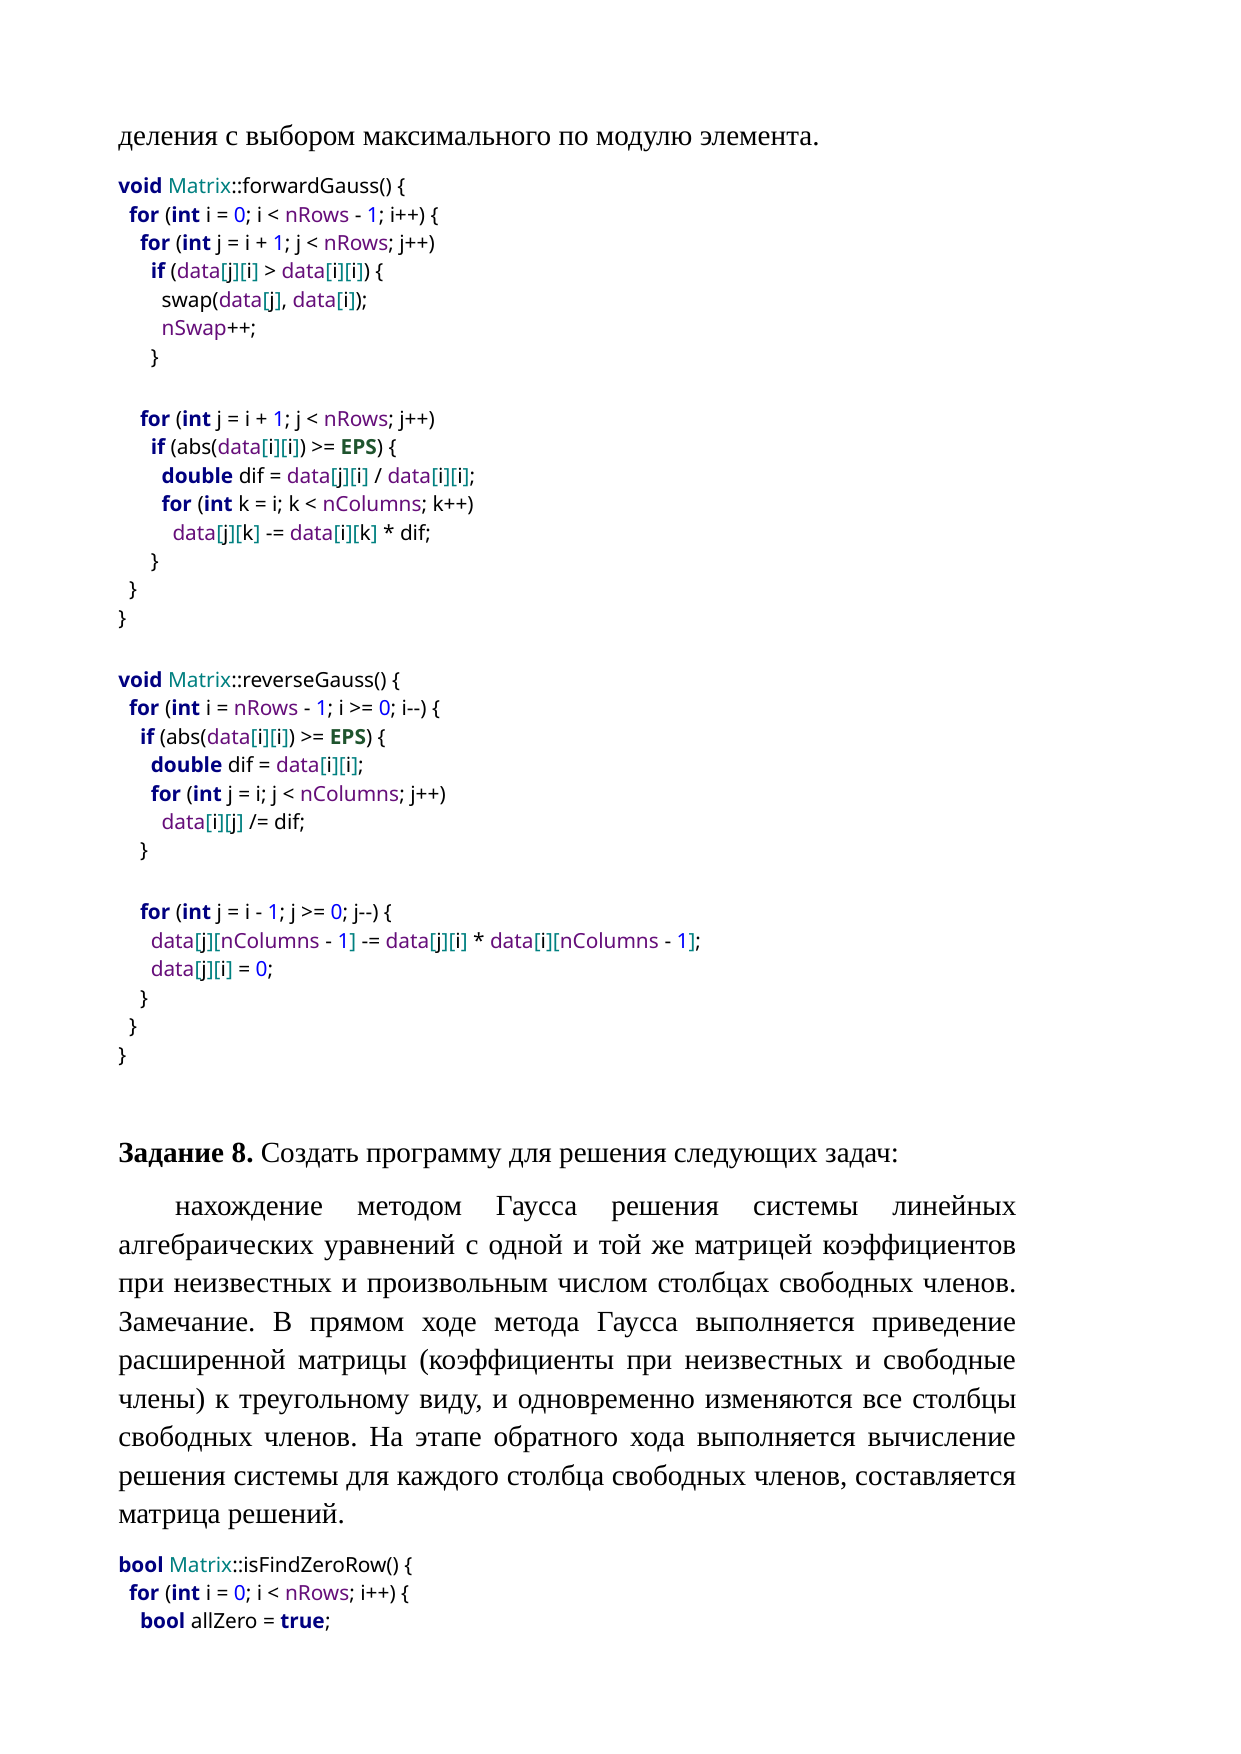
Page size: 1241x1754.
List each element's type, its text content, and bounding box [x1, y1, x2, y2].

text  нахождение методом Гаусса решения системы линейных алгебраических уравнений с одной и той же матрицей коэффициентов при неизвестных и произвольным числом столбцах свободных членов. Замечание. В прямом ходе метода Гаусса выполняется приведение расширенной матрицы (коэффициенты при неизвестных и свободные члены) к треугольному виду, и одновременно изменяются все столбцы свободных членов. На этапе обратного хода выполняется вычисление решения системы для каждого столбца свободных членов, составляется матрица решений. [118, 1188, 1017, 1530]
text Задание 8. Создать программу для решения следующих задач: [118, 1135, 1017, 1169]
text void Matrix::forwardGauss() { for (int i = 0; i < nRows - 1; i++) { for (int j = i + 1; j < nRows; j++) if (data[j][i] > data[i][i]) { swap(data[j], data[i]); nSwap++; } for (int j = i + 1; j < nRows; j++) if (abs(data[i][i]) >= EPS) { double dif = data[j][i] / data[i][i]; for (int k = i; k < nColumns; k++) data[j][k] -= data[i][k] * dif; } } } void Matrix::reverseGauss() { for (int i = nRows - 1; i >= 0; i--) { if (abs(data[i][i]) >= EPS) { double dif = data[i][i]; for (int j = i; j < nColumns; j++) data[i][j] /= dif; } for (int j = i - 1; j >= 0; j--) { data[j][nColumns - 1] -= data[j][i] * data[i][nColumns - 1]; data[j][i] = 0; } } } [118, 171, 1017, 1068]
text bool Matrix::isFindZeroRow() { for (int i = 0; i < nRows; i++) { bool allZero = true; [118, 1550, 1017, 1635]
text деления с выбором максимального по модулю элемента. [118, 118, 1017, 152]
